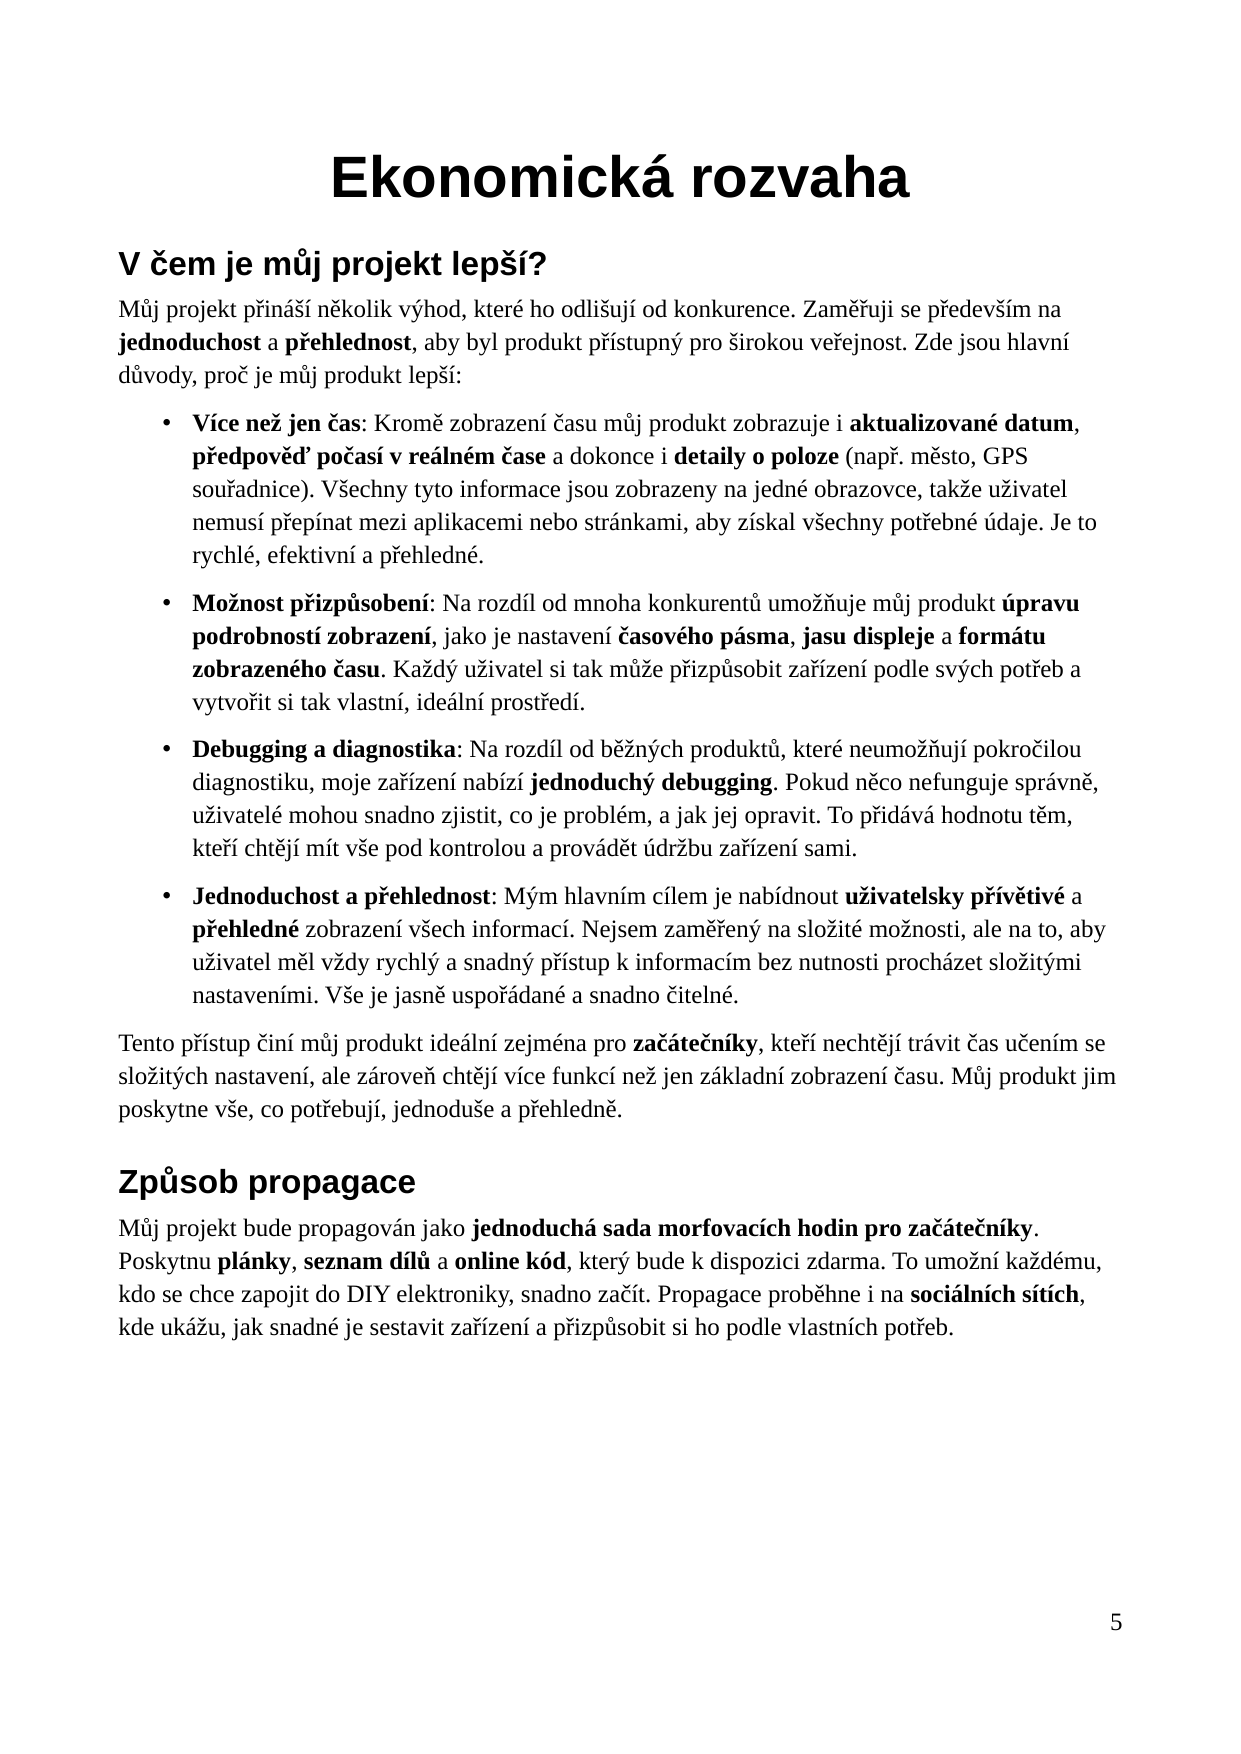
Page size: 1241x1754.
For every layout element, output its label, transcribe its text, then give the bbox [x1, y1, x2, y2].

subtitle Způsob propagace [118, 1162, 1122, 1201]
subtitle V čem je můj projekt lepší? [118, 243, 1122, 282]
list Debugging a diagnostika: Na rozdíl od běžných produktů, které neumožňují pokročilou diagnostiku, moje zařízení nabízí jednoduchý debugging. Pokud něco nefunguje správně, uživatelé mohou snadno zjistit, co je problém, a jak jej opravit. To přidává hodnotu těm, kteří chtějí mít vše pod kontrolou a provádět údržbu zařízení sami. [162, 734, 1122, 862]
text Tento přístup činí můj produkt ideální zejména pro začátečníky, kteří nechtějí trávit čas učením se složitých nastavení, ale zároveň chtějí více funkcí než jen základní zobrazení času. Můj produkt jim poskytne vše, co potřebují, jednoduše a přehledně. [118, 1028, 1122, 1123]
list Jednoduchost a přehlednost: Mým hlavním cílem je nabídnout uživatelsky přívětivé a přehledné zobrazení všech informací. Nejsem zaměřený na složité možnosti, ale na to, aby uživatel měl vždy rychlý a snadný přístup k informacím bez nutnosti procházet složitými nastaveními. Vše je jasně uspořádané a snadno čitelné. [162, 881, 1122, 1009]
list Více než jen čas: Kromě zobrazení času můj produkt zobrazuje i aktualizované datum, předpověď počasí v reálném čase a dokonce i detaily o poloze (např. město, GPS souřadnice). Všechny tyto informace jsou zobrazeny na jedné obrazovce, takže uživatel nemusí přepínat mezi aplikacemi nebo stránkami, aby získal všechny potřebné údaje. Je to rychlé, efektivní a přehledné. [162, 408, 1122, 569]
text Můj projekt přináší několik výhod, které ho odlišují od konkurence. Zaměřuji se především na jednoduchost a přehlednost, aby byl produkt přístupný pro širokou veřejnost. Zde jsou hlavní důvody, proč je můj produkt lepší: [118, 294, 1122, 389]
subtitle Ekonomická rozvaha [118, 143, 1122, 210]
list Možnost přizpůsobení: Na rozdíl od mnoha konkurentů umožňuje můj produkt úpravu podrobností zobrazení, jako je nastavení časového pásma, jasu displeje a formátu zobrazeného času. Každý uživatel si tak může přizpůsobit zařízení podle svých potřeb a vytvořit si tak vlastní, ideální prostředí. [162, 588, 1122, 716]
text Můj projekt bude propagován jako jednoduchá sada morfovacích hodin pro začátečníky. Poskytnu plánky, seznam dílů a online kód, který bude k dispozici zdarma. To umožní každému, kdo se chce zapojit do DIY elektroniky, snadno začít. Propagace proběhne i na sociálních sítích, kde ukážu, jak snadné je sestavit zařízení a přizpůsobit si ho podle vlastních potřeb. [118, 1213, 1122, 1341]
